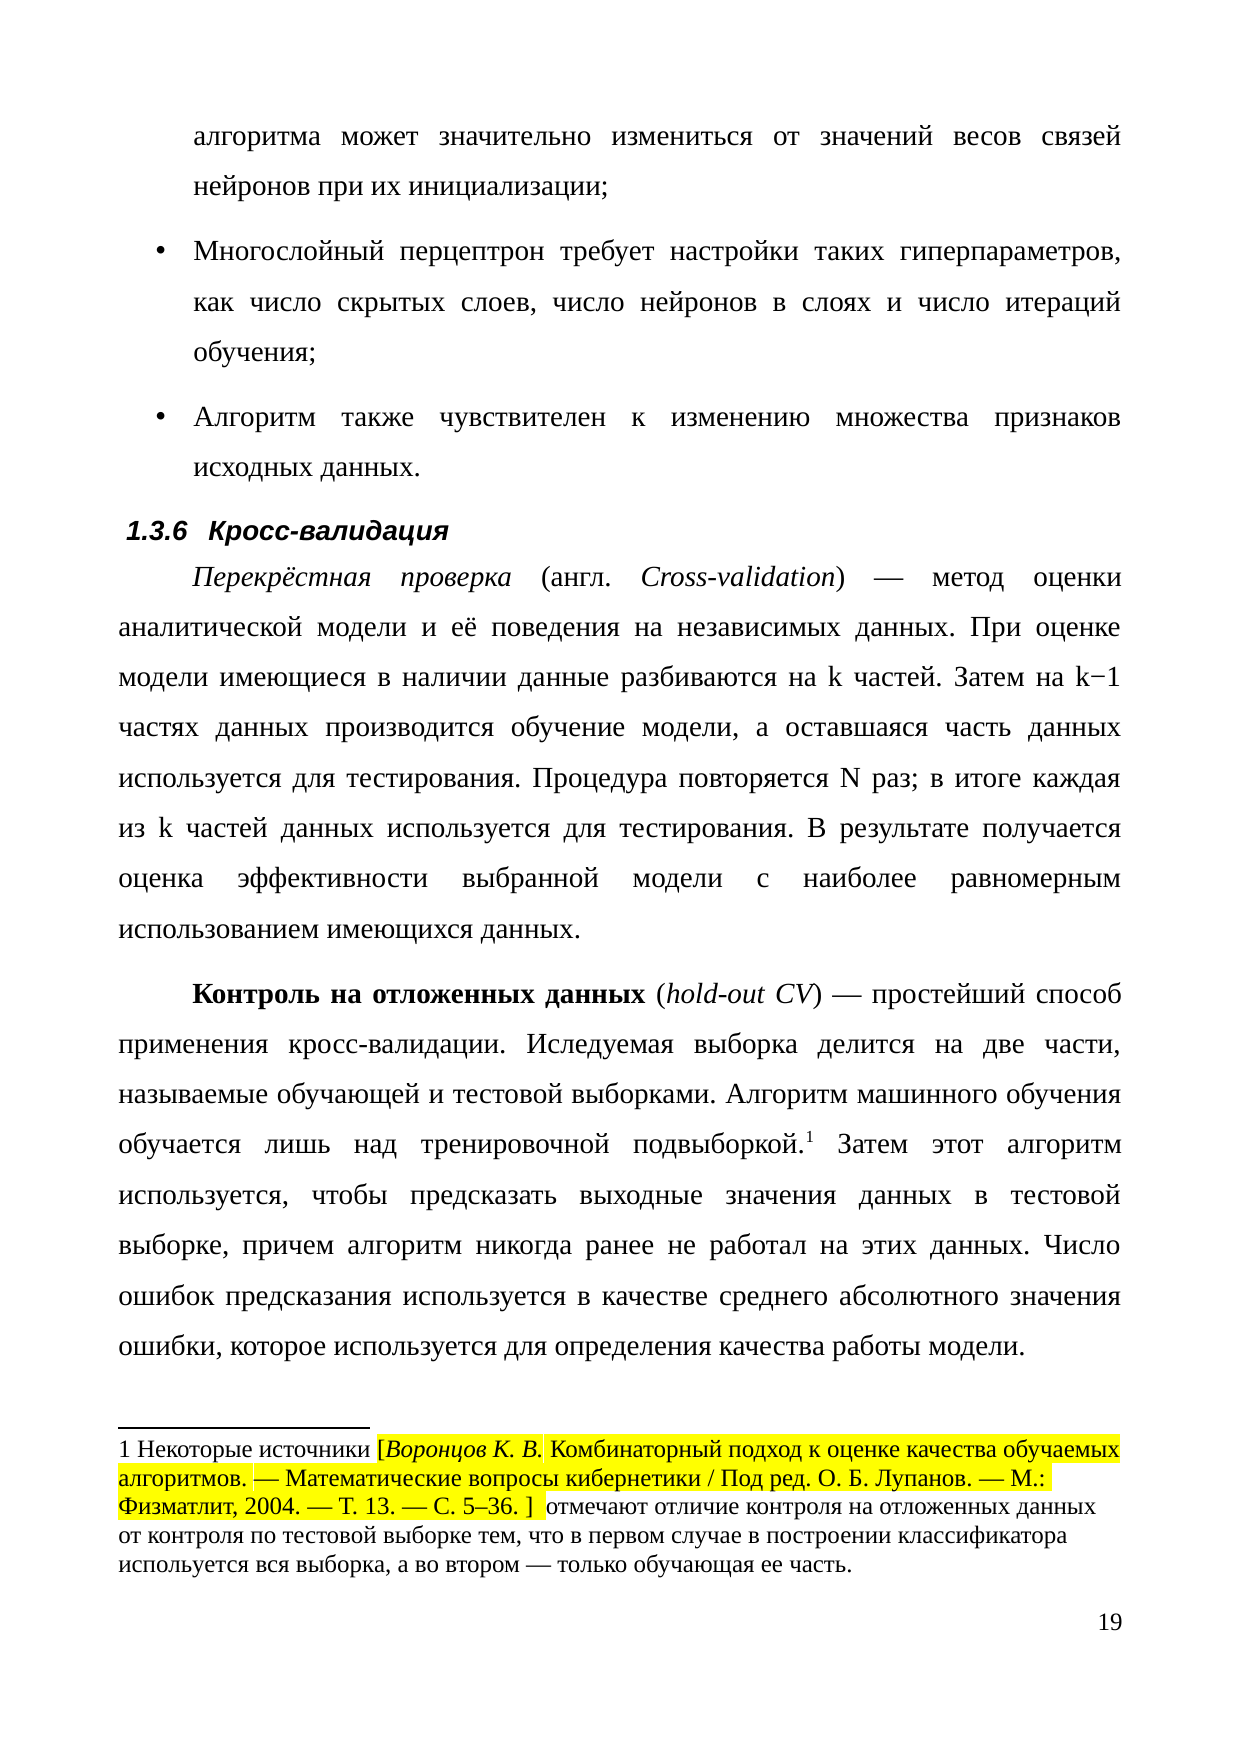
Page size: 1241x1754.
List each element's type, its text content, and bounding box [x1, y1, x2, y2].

subtitle Кросс-валидация [118, 514, 1122, 546]
text Контроль на отложенных данных (hold-out CV) — простейший способ применения кросс-валидации. Иследуемая выборка делится на две части, называемые обучающей и тестовой выборками. Алгоритм машинного обучения обучается лишь над тренировочной подвыборкой. Затем этот алгоритм используется, чтобы предсказать выходные значения данных в тестовой выборке, причем алгоритм никогда ранее не работал на этих данных. Число ошибок предсказания используется в качестве среднего абсолютного значения ошибки, которое используется для определения качества работы модели. [118, 976, 1122, 1361]
text Некоторые источники [Воронцов К. В. Комбинаторный подход к оценке качества обучаемых алгоритмов. — Математические вопросы кибернетики / Под ред. О. Б. Лупанов. — М.: Физматлит, 2004. — T. 13. — С. 5–36. ] отмечают отличие контроля на отложенных данных от контроля по тестовой выборке тем, что в первом случае в построении классификатора испольуется вся выборка, а во втором — только обучающая ее часть. [118, 1434, 1122, 1578]
list Многослойный перцептрон требует настройки таких гиперпараметров, как число скрытых слоев, число нейронов в слоях и число итераций обучения; [156, 233, 1122, 368]
list Алгоритм также чувствителен к изменению множества признаков исходных данных. [156, 399, 1122, 483]
text Перекрёстная проверка (англ. Cross-validation) — метод оценки аналитической модели и её поведения на независимых данных. При оценке модели имеющиеся в наличии данные разбиваются на k частей. Затем на k−1 частях данных производится обучение модели, а оставшаяся часть данных используется для тестирования. Процедура повторяется N раз; в итоге каждая из k частей данных используется для тестирования. В результате получается оценка эффективности выбранной модели с наиболее равномерным использованием имеющихся данных. [118, 559, 1122, 944]
list алгоритма может значительно измениться от значений весов связей нейронов при их инициализации; [156, 118, 1122, 202]
